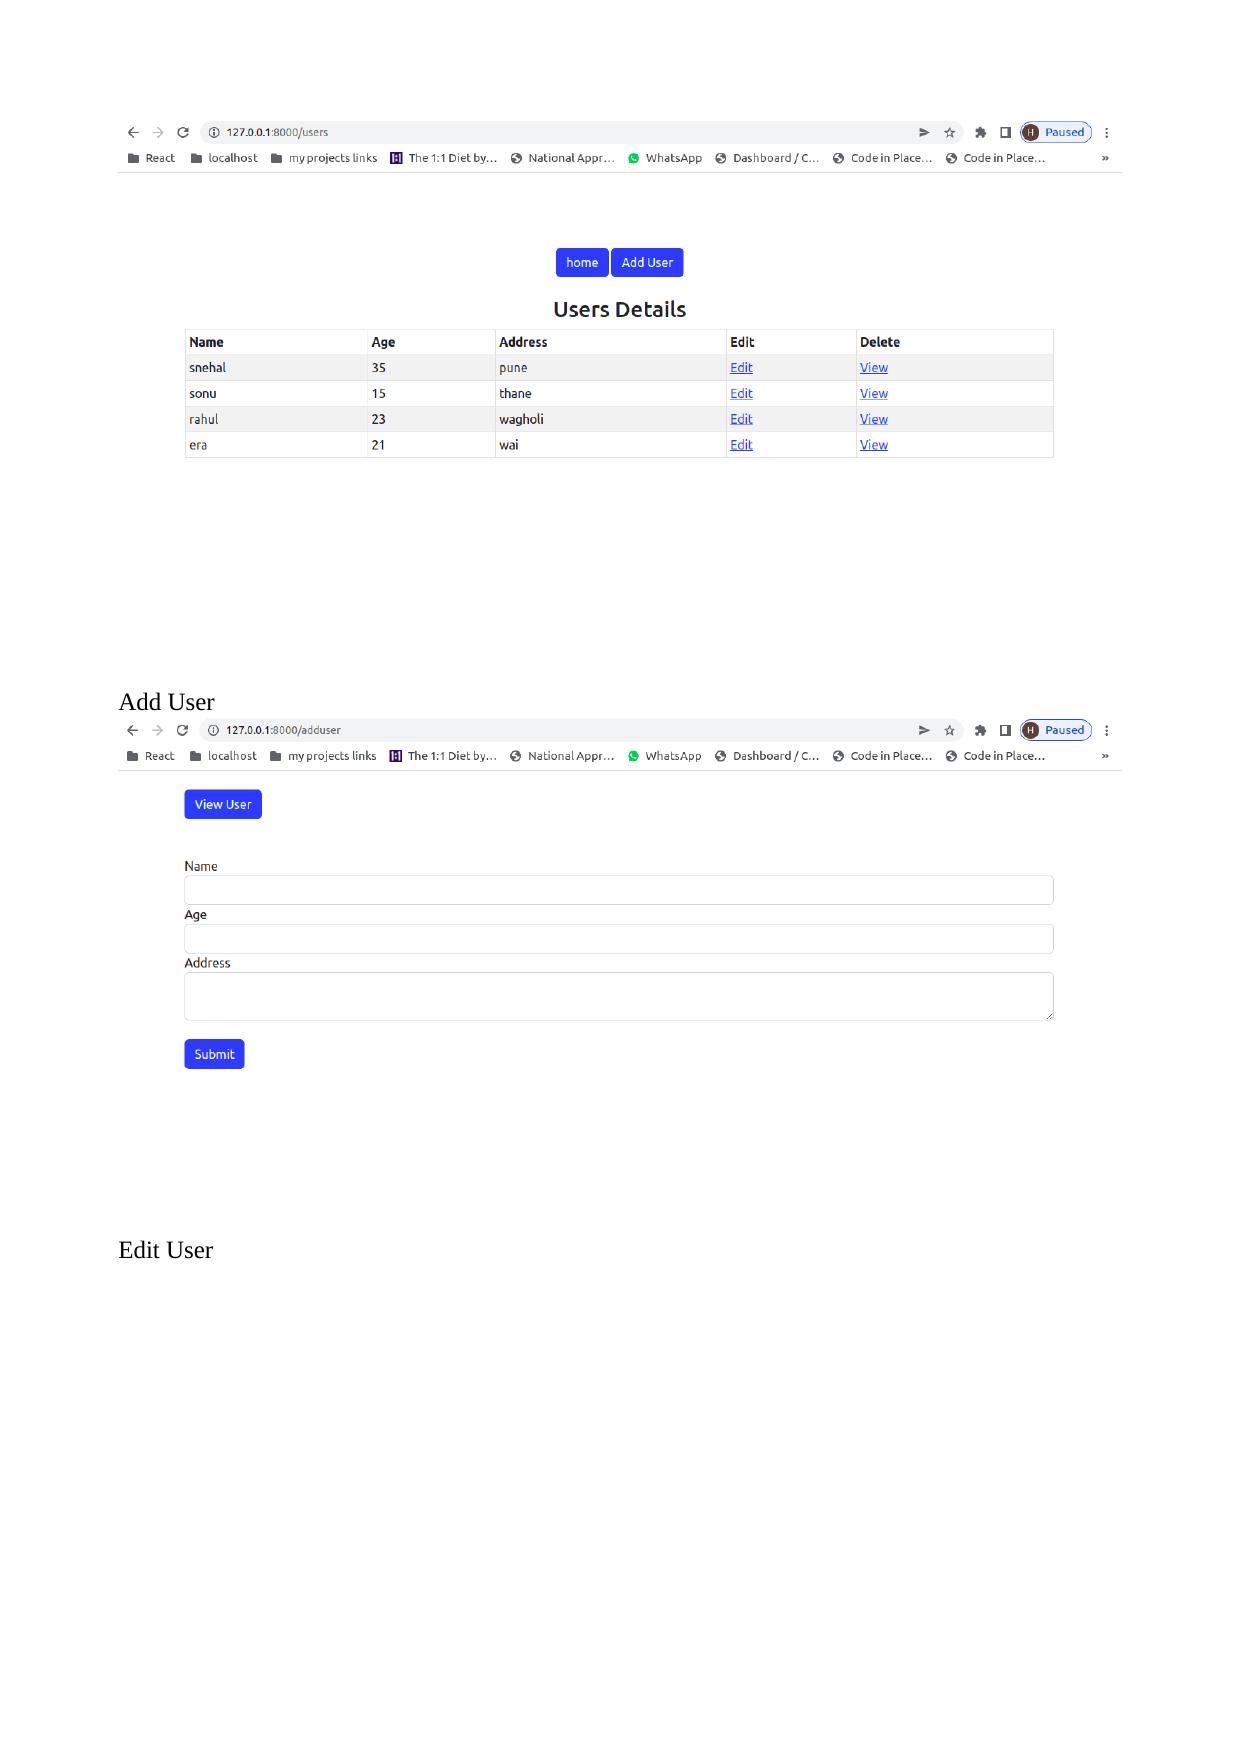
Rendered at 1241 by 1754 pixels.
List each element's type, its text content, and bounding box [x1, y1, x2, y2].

picture [118, 715, 1123, 1206]
text Add User [118, 686, 1122, 715]
picture [118, 118, 1123, 569]
text Edit User [118, 1234, 1122, 1264]
